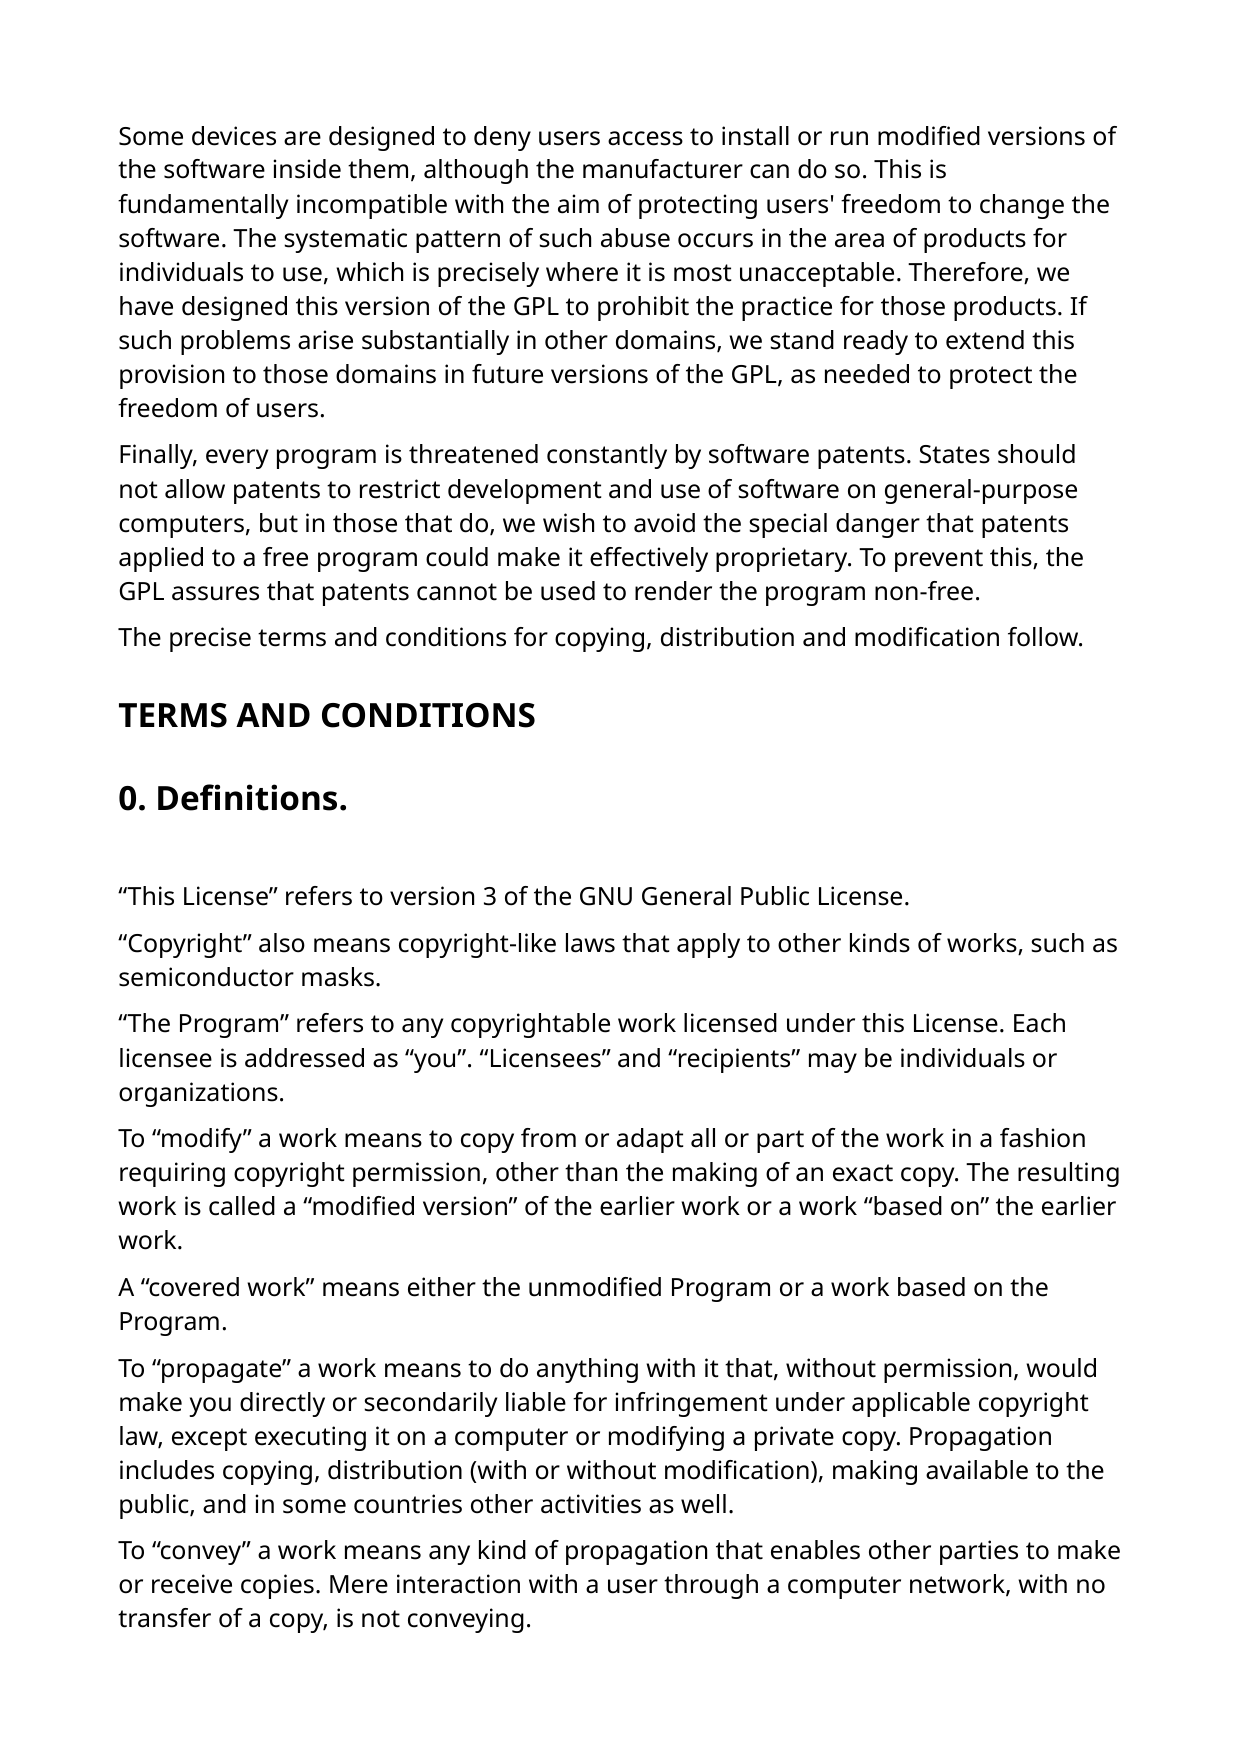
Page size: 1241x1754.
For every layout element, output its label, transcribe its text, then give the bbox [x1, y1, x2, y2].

subtitle 0. Definitions. [118, 774, 1122, 820]
text To “propagate” a work means to do anything with it that, without permission, would make you directly or secondarily liable for infringement under applicable copyright law, except executing it on a computer or modifying a private copy. Propagation includes copying, distribution (with or without modification), making available to the public, and in some countries other activities as well. [118, 1350, 1122, 1521]
text “This License” refers to version 3 of the GNU General Public License. [118, 879, 1122, 913]
text Finally, every program is threatened constantly by software patents. States should not allow patents to restrict development and use of software on general-purpose computers, but in those that do, we wish to avoid the special danger that patents applied to a free program could make it effectively proprietary. To prevent this, the GPL assures that patents cannot be used to render the program non-free. [118, 437, 1122, 607]
text To “modify” a work means to copy from or adapt all or part of the work in a fashion requiring copyright permission, other than the making of an exact copy. The resulting work is called a “modified version” of the earlier work or a work “based on” the earlier work. [118, 1121, 1122, 1257]
text A “covered work” means either the unmodified Program or a work based on the Program. [118, 1269, 1122, 1338]
text “The Program” refers to any copyrightable work licensed under this License. Each licensee is addressed as “you”. “Licensees” and “recipients” may be individuals or organizations. [118, 1006, 1122, 1108]
subtitle TERMS AND CONDITIONS [118, 692, 1122, 737]
text To “convey” a work means any kind of propagation that enables other parties to make or receive copies. Mere interaction with a user through a computer network, with no transfer of a copy, is not conveying. [118, 1533, 1122, 1635]
text “Copyright” also means copyright-like laws that apply to other kinds of works, such as semiconductor masks. [118, 926, 1122, 994]
text The precise terms and conditions for copying, distribution and modification follow. [118, 620, 1122, 654]
text Some devices are designed to deny users access to install or run modified versions of the software inside them, although the manufacturer can do so. This is fundamentally incompatible with the aim of protecting users' freedom to change the software. The systematic pattern of such abuse occurs in the area of products for individuals to use, which is precisely where it is most unacceptable. Therefore, we have designed this version of the GPL to prohibit the practice for those products. If such problems arise substantially in other domains, we stand ready to extend this provision to those domains in future versions of the GPL, as needed to protect the freedom of users. [118, 118, 1122, 425]
